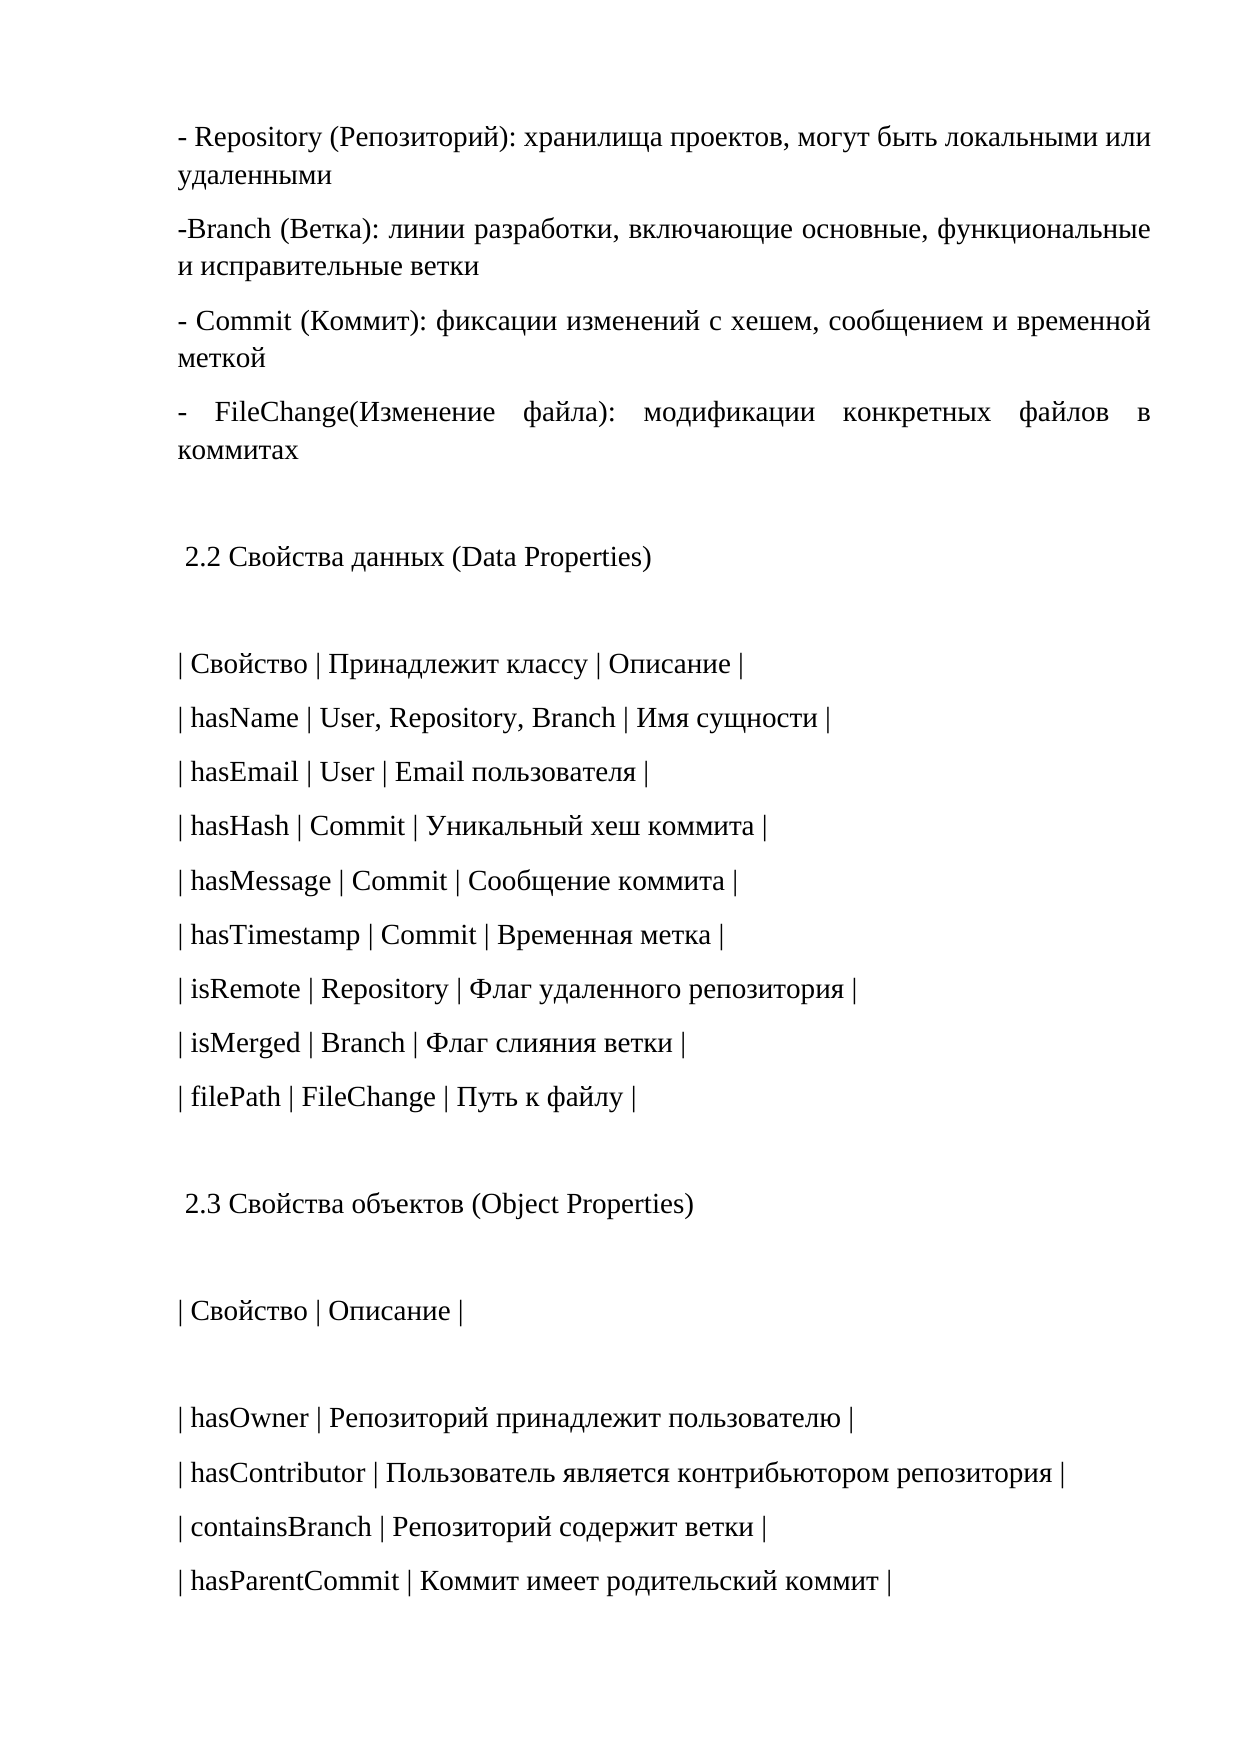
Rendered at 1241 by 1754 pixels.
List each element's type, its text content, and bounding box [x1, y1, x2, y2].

subtitle | hasContributor | Пользователь является контрибьютором репозитория | [177, 1453, 1152, 1488]
subtitle 2.2 Свойства данных (Data Properties) [177, 538, 1152, 572]
subtitle | filePath | FileChange | Путь к файлу | [177, 1078, 1152, 1113]
subtitle | hasMessage | Commit | Сообщение коммита | [177, 861, 1152, 896]
subtitle - Repository (Репозиторий): хранилища проектов, могут быть локальными или удаленными [177, 118, 1152, 190]
subtitle | hasOwner | Репозиторий принадлежит пользователю | [177, 1399, 1152, 1434]
subtitle | hasName | User, Repository, Branch | Имя сущности | [177, 699, 1152, 734]
subtitle | hasEmail | User | Email пользователя | [177, 753, 1152, 788]
subtitle - Commit (Коммит): фиксации изменений с хешем, сообщением и временной меткой [177, 301, 1152, 374]
subtitle | hasParentCommit | Коммит имеет родительский коммит | [177, 1562, 1152, 1597]
subtitle | isRemote | Repository | Флаг удаленного репозитория | [177, 970, 1152, 1004]
subtitle | Свойство | Описание | [177, 1292, 1152, 1327]
subtitle | hasTimestamp | Commit | Временная метка | [177, 916, 1152, 950]
subtitle - FileChange(Изменение файла): модификации конкретных файлов в коммитах [177, 393, 1152, 465]
subtitle | isMerged | Branch | Флаг слияния ветки | [177, 1024, 1152, 1059]
subtitle | Свойство | Принадлежит классу | Описание | [177, 645, 1152, 679]
subtitle -Branch (Ветка): линии разработки, включающие основные, функциональные и исправительные ветки [177, 210, 1152, 282]
subtitle | hasHash | Commit | Уникальный хеш коммита | [177, 807, 1152, 842]
subtitle | containsBranch | Репозиторий содержит ветки | [177, 1508, 1152, 1542]
subtitle 2.3 Свойства объектов (Object Properties) [177, 1185, 1152, 1220]
